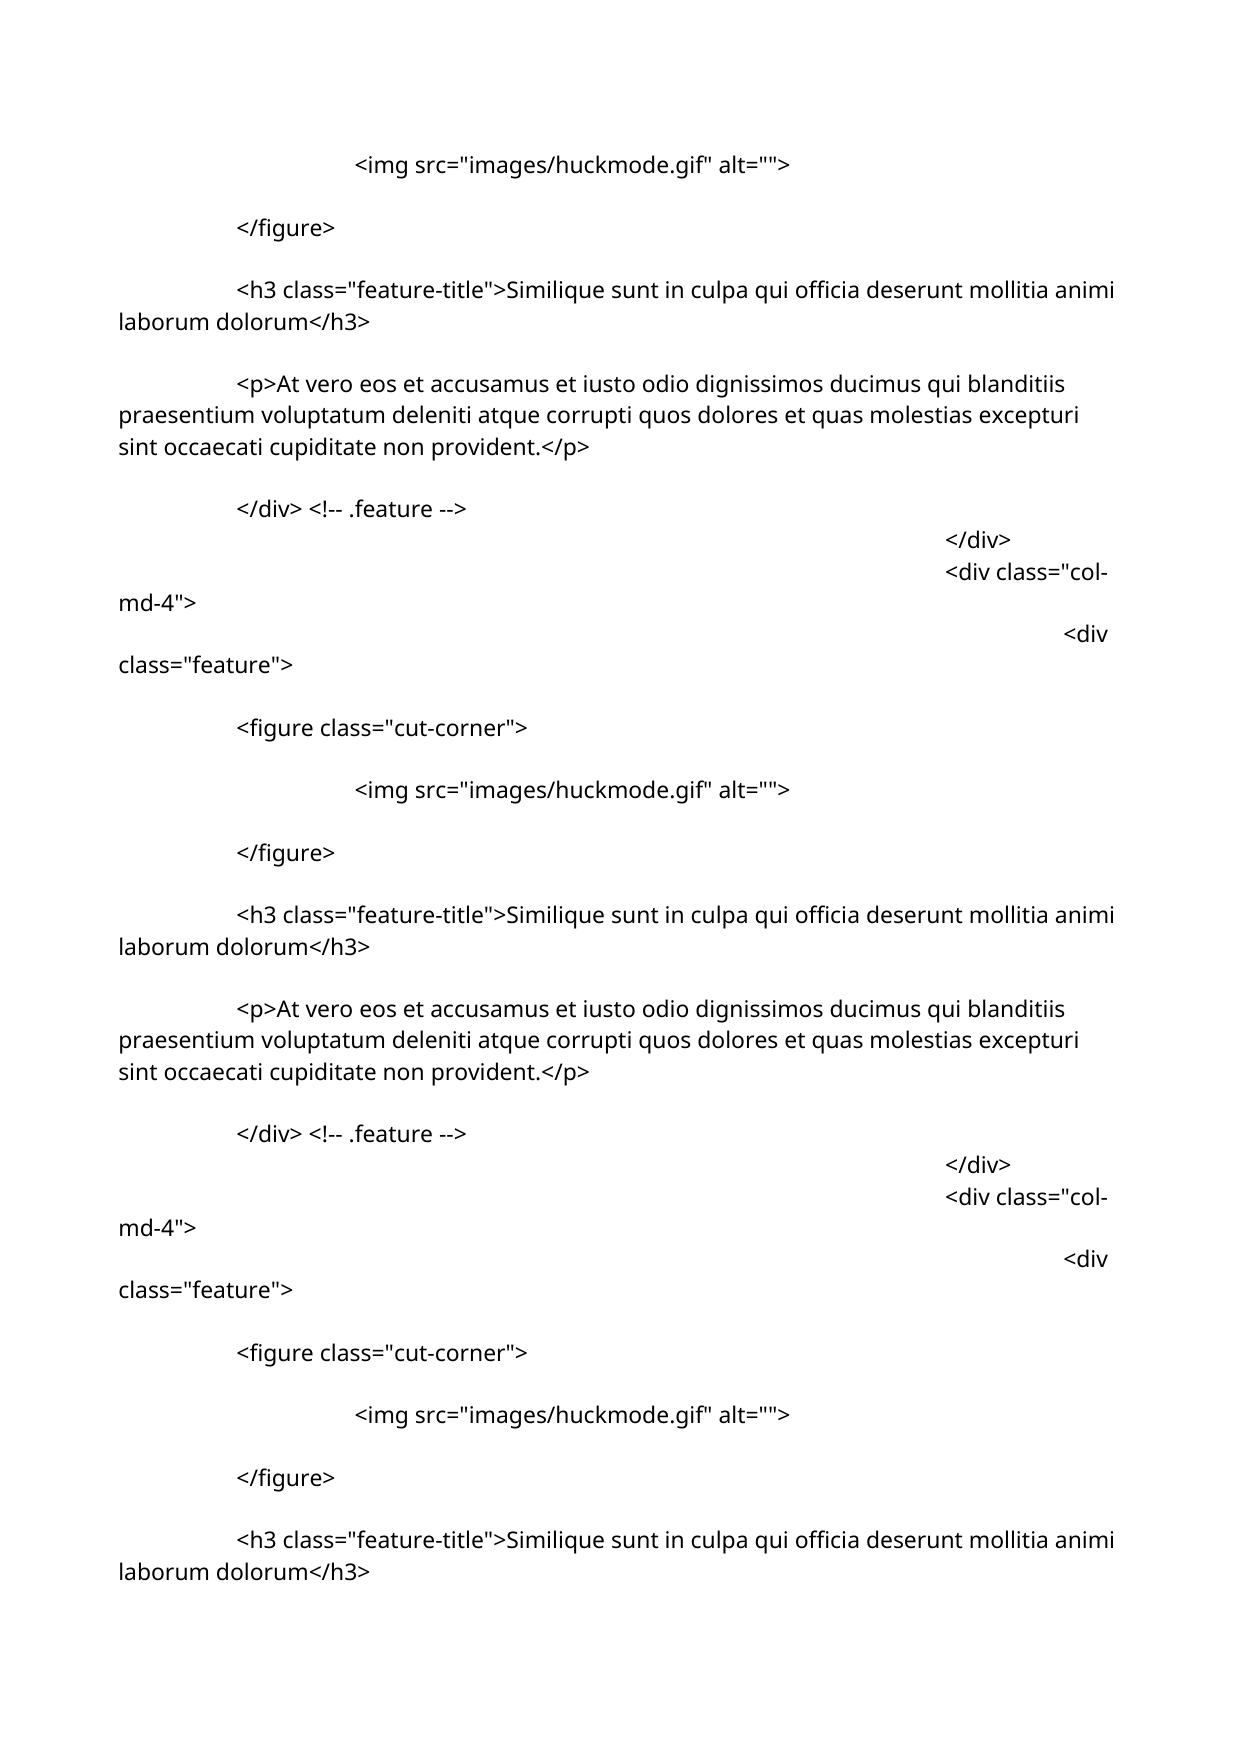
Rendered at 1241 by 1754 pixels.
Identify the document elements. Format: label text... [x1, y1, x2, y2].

text </figure> [118, 806, 1122, 868]
text <img src="images/huckmode.gif" alt=""> [118, 118, 1122, 181]
text <p>At vero eos et accusamus et iusto odio dignissimos ducimus qui blanditiis praesentium voluptatum deleniti atque corrupti quos dolores et quas molestias excepturi sint occaecati cupiditate non provident.</p> [118, 337, 1122, 462]
text <div class="feature"> [118, 1243, 1122, 1306]
text <h3 class="feature-title">Similique sunt in culpa qui officia deserunt mollitia animi laborum dolorum</h3> [118, 868, 1122, 962]
text </figure> [118, 1431, 1122, 1493]
text </figure> [118, 181, 1122, 243]
text <div class="col-md-4"> [118, 1181, 1122, 1243]
text <img src="images/huckmode.gif" alt=""> [118, 743, 1122, 806]
text </div> [118, 1149, 1122, 1181]
text <div class="col-md-4"> [118, 556, 1122, 618]
text [118, 1587, 1122, 1618]
text <img src="images/huckmode.gif" alt=""> [118, 1368, 1122, 1431]
text </div> <!-- .feature --> [118, 1087, 1122, 1149]
text <p>At vero eos et accusamus et iusto odio dignissimos ducimus qui blanditiis praesentium voluptatum deleniti atque corrupti quos dolores et quas molestias excepturi sint occaecati cupiditate non provident.</p> [118, 962, 1122, 1087]
text </div> <!-- .feature --> [118, 462, 1122, 524]
text <figure class="cut-corner"> [118, 1306, 1122, 1368]
text <div class="feature"> [118, 618, 1122, 681]
text <h3 class="feature-title">Similique sunt in culpa qui officia deserunt mollitia animi laborum dolorum</h3> [118, 243, 1122, 337]
text </div> [118, 524, 1122, 556]
text <figure class="cut-corner"> [118, 681, 1122, 743]
text <h3 class="feature-title">Similique sunt in culpa qui officia deserunt mollitia animi laborum dolorum</h3> [118, 1493, 1122, 1587]
